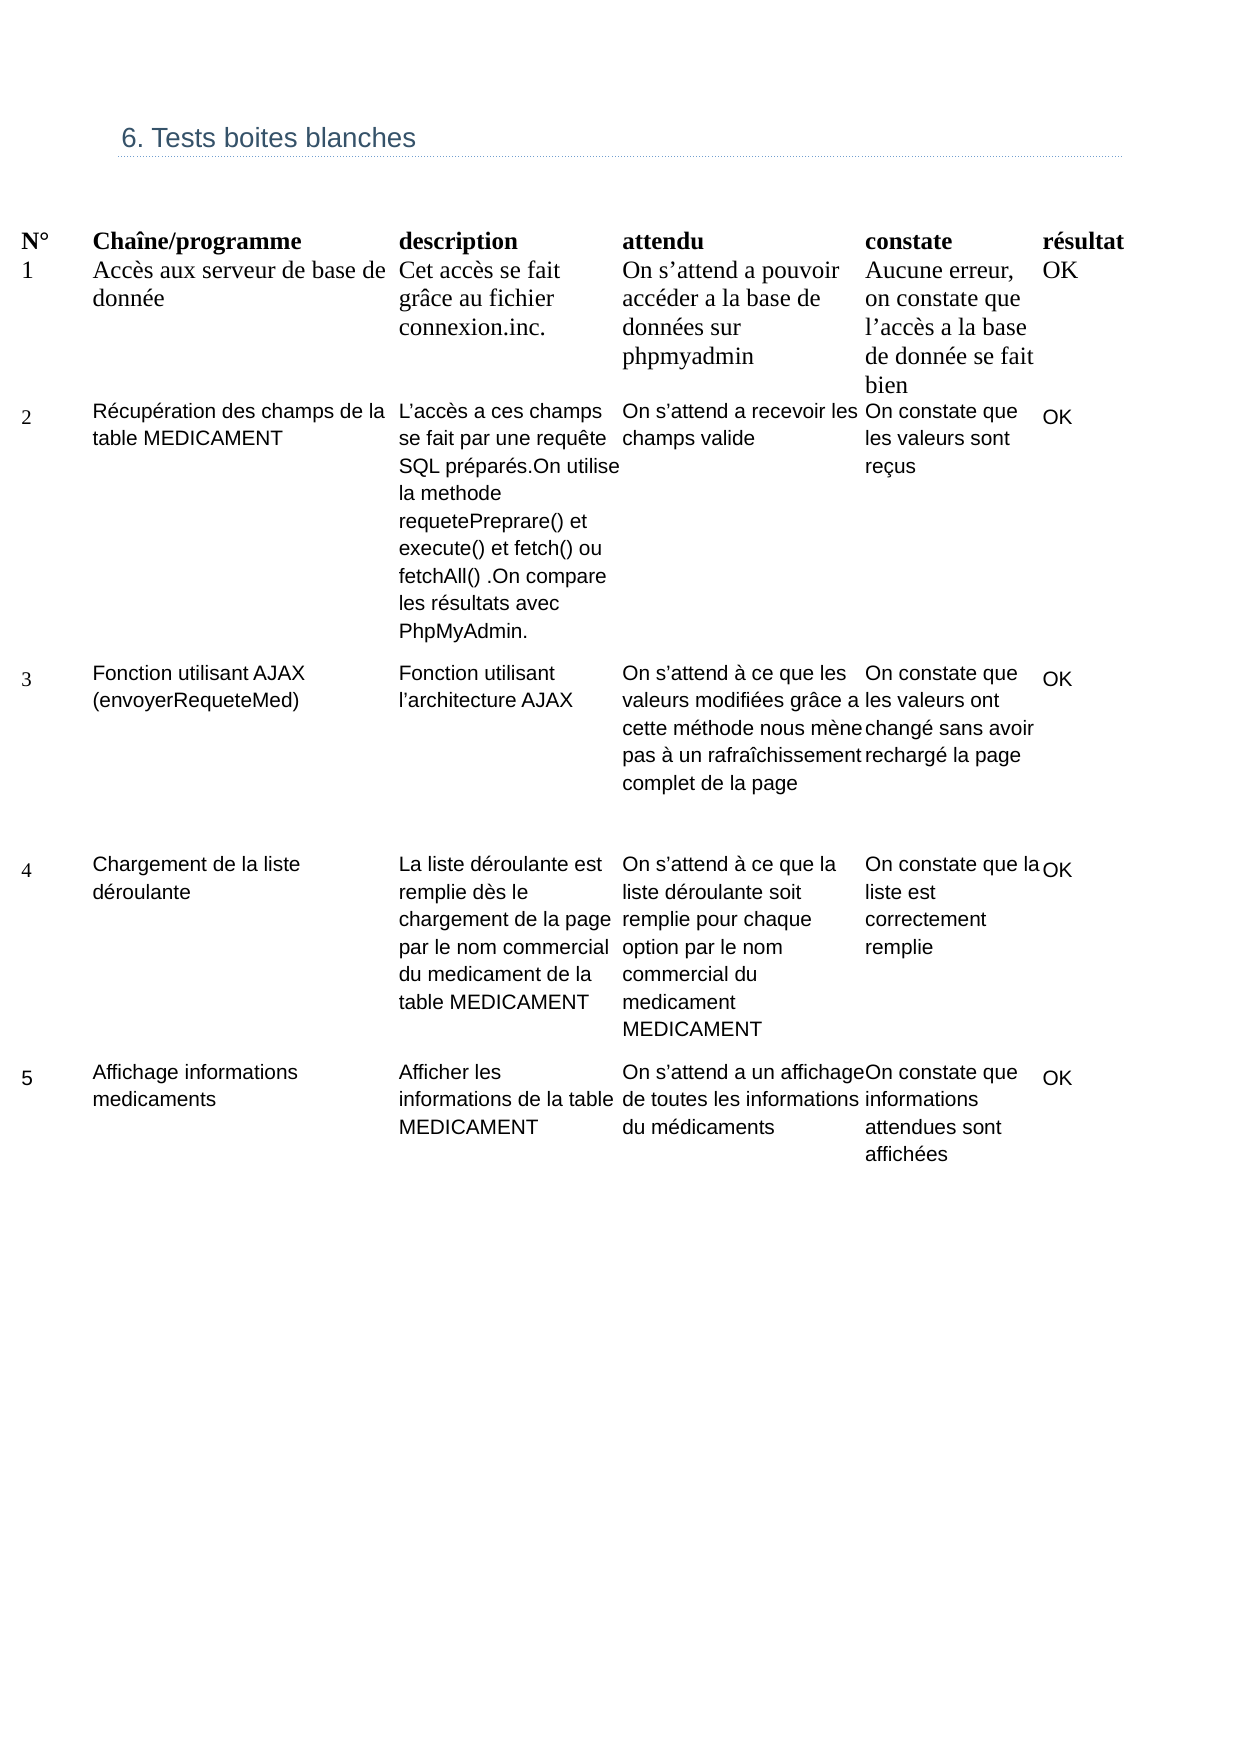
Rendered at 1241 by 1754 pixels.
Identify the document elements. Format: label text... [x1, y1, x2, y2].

table_cell Fonction utilisant AJAX (envoyerRequeteMed) [92, 661, 398, 852]
table_cell La liste déroulante est remplie dès le chargement de la page par le nom commercial du medicament de la table MEDICAMENT [399, 852, 622, 1060]
table_header constate [865, 226, 1042, 255]
table_cell L’accès a ces champs se fait par une requête SQL préparés.On utilise la methode requetePreprare() et execute() et fetch() ou fetchAll() .On compare les résultats avec PhpMyAdmin. [399, 399, 622, 661]
table_cell On s’attend a un affichage de toutes les informations du médicaments [622, 1060, 865, 1184]
table_cell 2 [21, 399, 92, 661]
table_cell On constate que la liste est correctement remplie [865, 852, 1042, 1060]
table_cell On s’attend a pouvoir accéder a la base de données sur phpmyadmin [622, 255, 865, 398]
table_cell On constate que les valeurs ont changé sans avoir rechargé la page [865, 661, 1042, 852]
subtitle 6. Tests boites blanches [118, 118, 1122, 156]
table_cell OK [1042, 661, 1226, 852]
table_cell On s’attend à ce que la liste déroulante soit remplie pour chaque option par le nom commercial du medicament MEDICAMENT [622, 852, 865, 1060]
table_header résultat [1042, 226, 1226, 255]
table_cell Accès aux serveur de base de donnée [92, 255, 398, 398]
table_header description [399, 226, 622, 255]
table_cell 1 [21, 255, 92, 398]
table_cell Affichage informations medicaments [92, 1060, 398, 1184]
table_cell Afficher les informations de la table MEDICAMENT [399, 1060, 622, 1184]
table_cell OK [1042, 255, 1226, 398]
table_cell OK [1042, 1060, 1226, 1184]
table_cell On constate que informations attendues sont affichées [865, 1060, 1042, 1184]
table_header N° [21, 226, 92, 255]
table_cell Fonction utilisant l’architecture AJAX [399, 661, 622, 852]
table_cell 3 [21, 661, 92, 852]
table_cell 4 [21, 852, 92, 1060]
table_header attendu [622, 226, 865, 255]
table_cell On s’attend à ce que les valeurs modifiées grâce a cette méthode nous mène pas à un rafraîchissement complet de la page [622, 661, 865, 852]
table_cell Chargement de la liste déroulante [92, 852, 398, 1060]
table_cell Cet accès se fait grâce au fichier connexion.inc. [399, 255, 622, 398]
table_cell OK [1042, 399, 1226, 661]
table_cell Aucune erreur, on constate que l’accès a la base de donnée se fait bien [865, 255, 1042, 398]
table_header Chaîne/programme [92, 226, 398, 255]
table_cell 5 [21, 1060, 92, 1184]
table_cell On s’attend a recevoir les champs valide [622, 399, 865, 661]
table_cell On constate que les valeurs sont reçus [865, 399, 1042, 661]
table_cell Récupération des champs de la table MEDICAMENT [92, 399, 398, 661]
table_cell OK [1042, 852, 1226, 1060]
